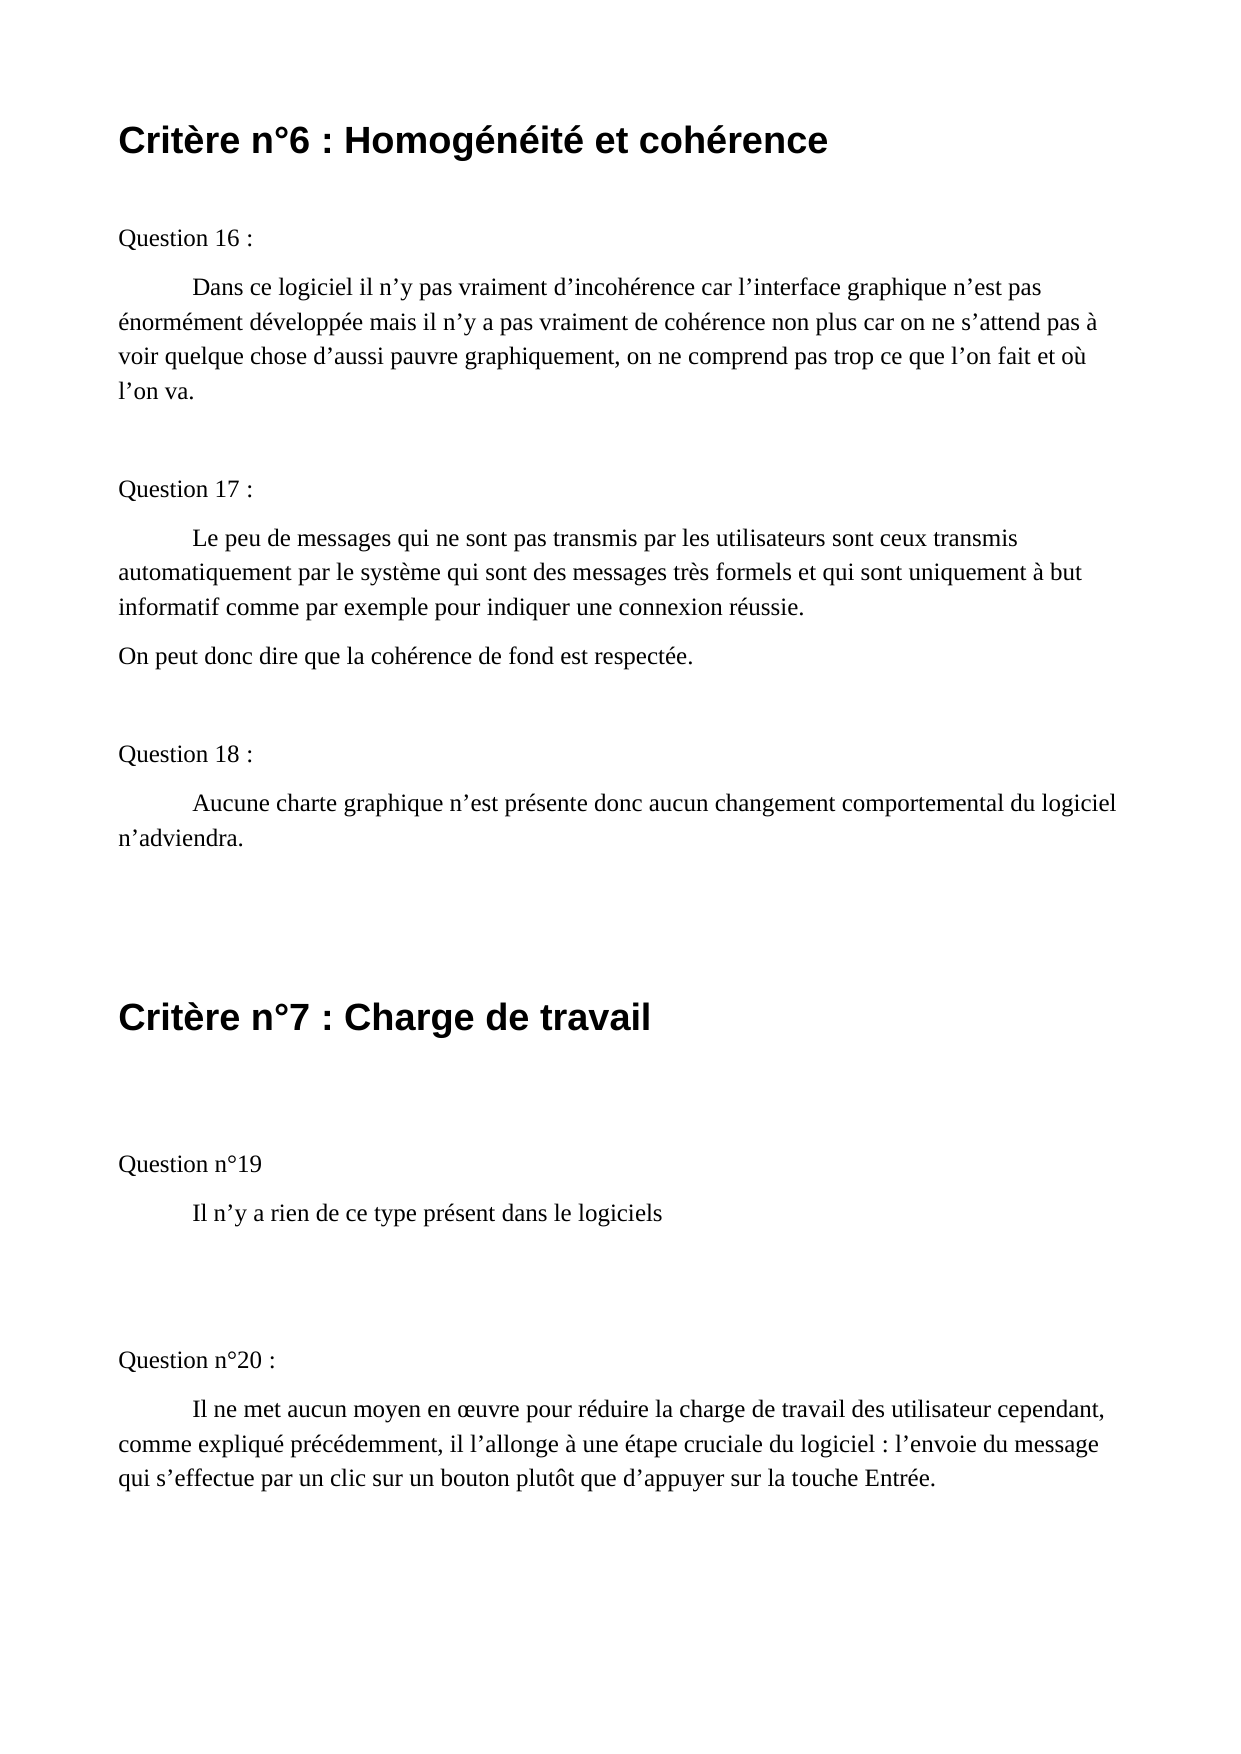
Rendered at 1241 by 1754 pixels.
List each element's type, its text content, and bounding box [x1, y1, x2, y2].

text Question n°19 [118, 1149, 1122, 1178]
text Question 18 : [118, 739, 1122, 768]
text Question 16 : [118, 223, 1122, 252]
text On peut donc dire que la cohérence de fond est respectée. [118, 641, 1122, 670]
text Il ne met aucun moyen en œuvre pour réduire la charge de travail des utilisateur cependant, comme expliqué précédemment, il l’allonge à une étape cruciale du logiciel : l’envoie du message qui s’effectue par un clic sur un bouton plutôt que d’appuyer sur la touche Entrée. [118, 1394, 1122, 1492]
text Il n’y a rien de ce type présent dans le logiciels [118, 1198, 1122, 1227]
text Aucune charte graphique n’est présente donc aucun changement comportemental du logiciel n’adviendra. [118, 788, 1122, 851]
text Question 17 : [118, 474, 1122, 503]
subtitle Critère n°6 : Homogénéité et cohérence [118, 118, 1122, 162]
text Le peu de messages qui ne sont pas transmis par les utilisateurs sont ceux transmis automatiquement par le système qui sont des messages très formels et qui sont uniquement à but informatif comme par exemple pour indiquer une connexion réussie. [118, 523, 1122, 621]
text Question n°20 : [118, 1345, 1122, 1374]
subtitle Critère n°7 : Charge de travail [118, 995, 1122, 1038]
text Dans ce logiciel il n’y pas vraiment d’incohérence car l’interface graphique n’est pas énormément développée mais il n’y a pas vraiment de cohérence non plus car on ne s’attend pas à voir quelque chose d’aussi pauvre graphiquement, on ne comprend pas trop ce que l’on fait et où l’on va. [118, 272, 1122, 404]
